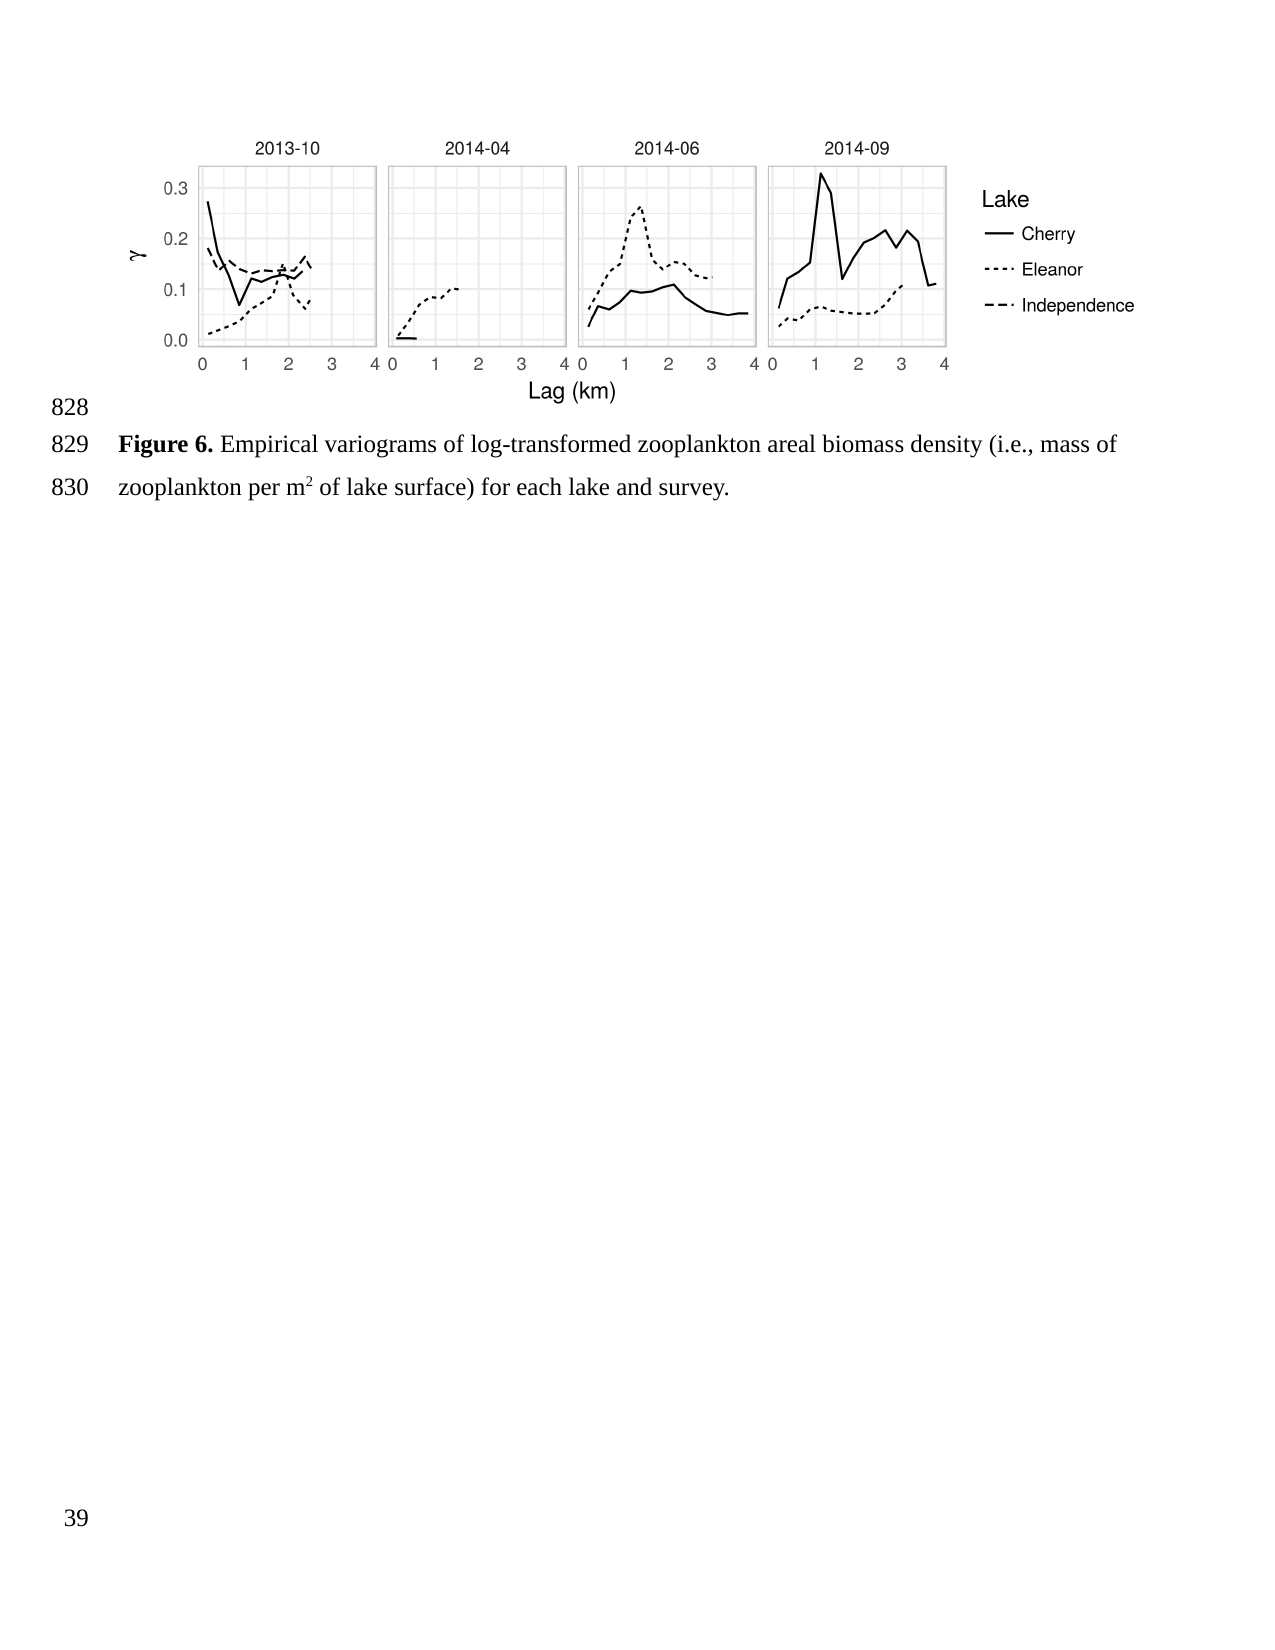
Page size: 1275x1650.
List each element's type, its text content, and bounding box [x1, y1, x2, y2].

text Figure 6. Empirical variograms of log-transformed zooplankton areal biomass density (i.e., mass of zooplankton per m2 of lake surface) for each lake and survey. [118, 429, 1157, 501]
picture [118, 118, 1157, 415]
